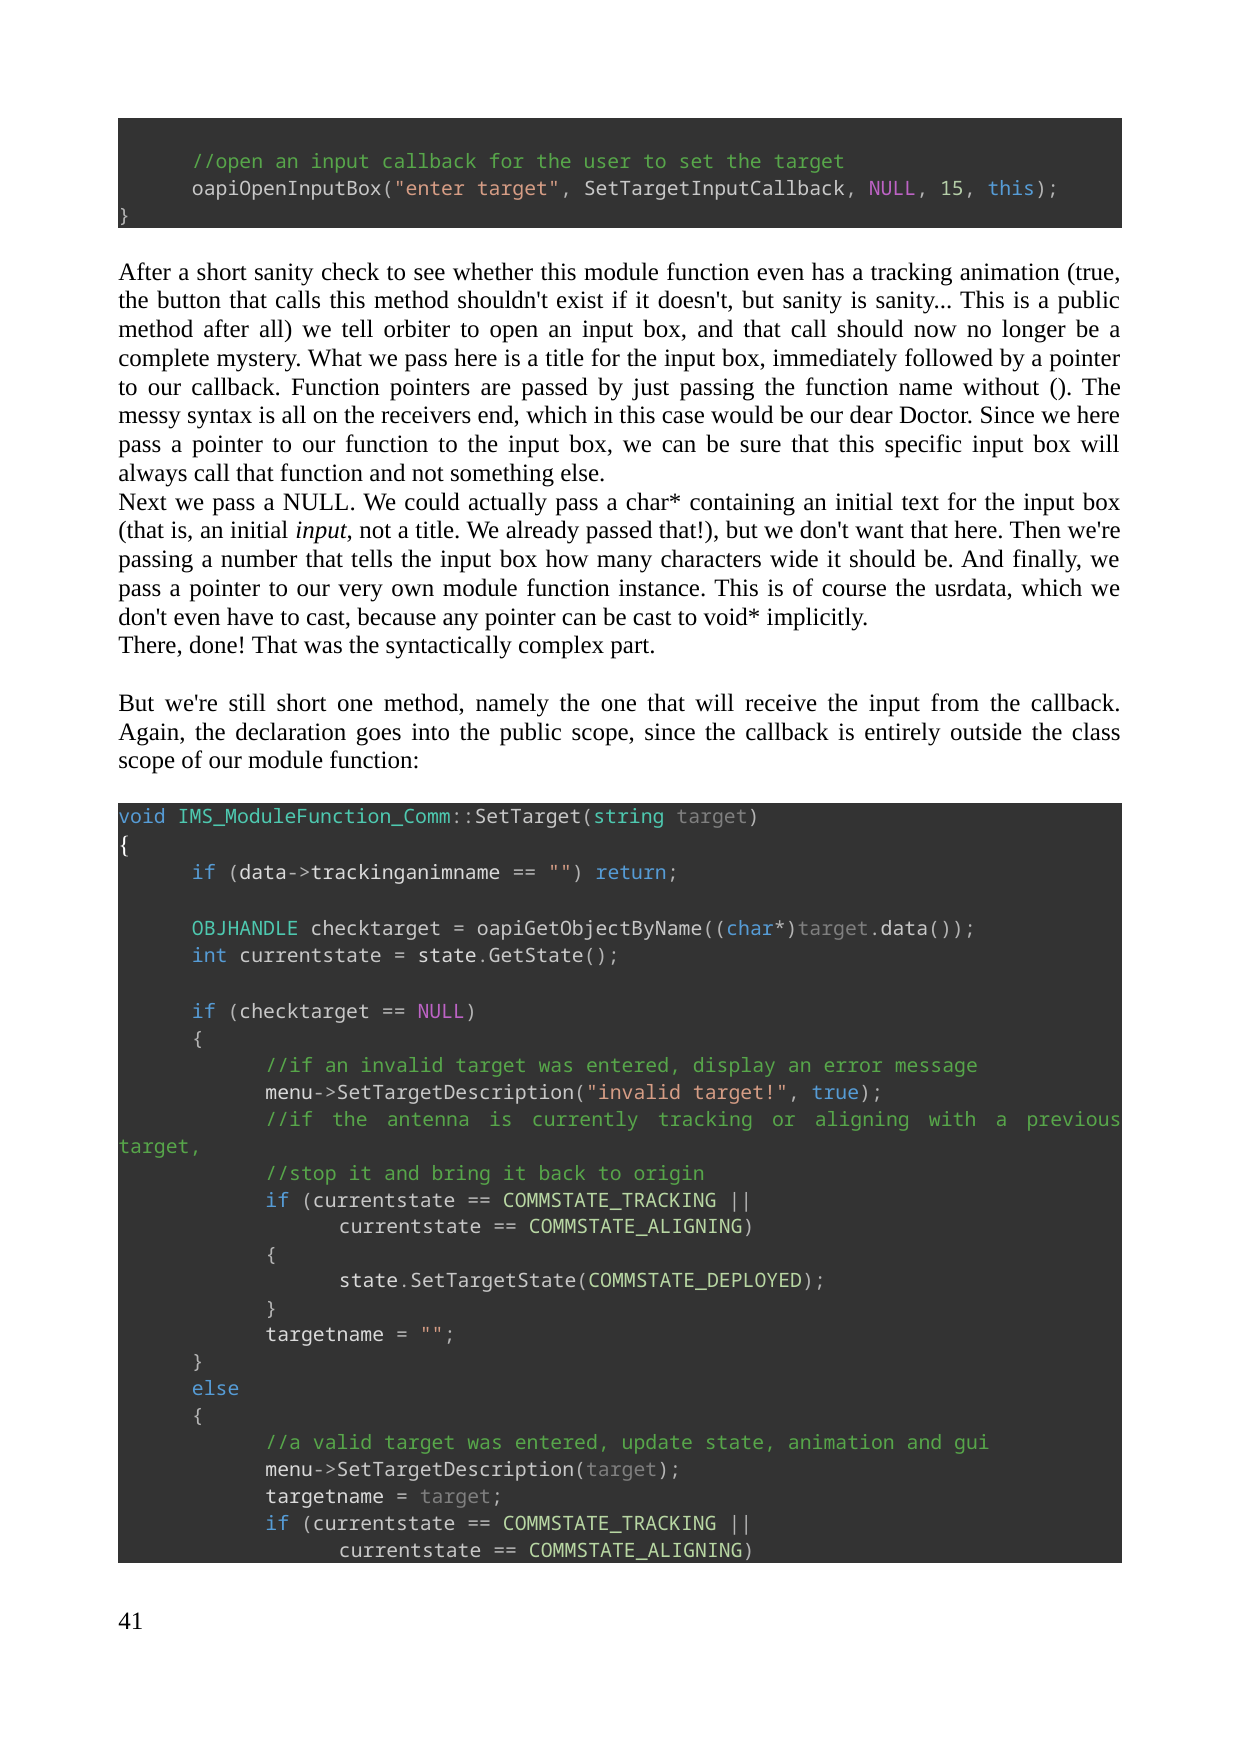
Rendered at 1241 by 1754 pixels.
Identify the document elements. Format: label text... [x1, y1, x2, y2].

text { [118, 1024, 1122, 1051]
text { [118, 1402, 1122, 1429]
text targetname = target; [118, 1483, 1122, 1509]
text menu->SetTargetDescription(target); [118, 1456, 1122, 1483]
text //open an input callback for the user to set the target [118, 147, 1122, 174]
text currentstate == COMMSTATE_ALIGNING) [118, 1537, 1122, 1563]
text if (currentstate == COMMSTATE_TRACKING || [118, 1509, 1122, 1537]
text oapiOpenInputBox("enter target", SetTargetInputCallback, NULL, 15, this); [118, 174, 1122, 201]
text //stop it and bring it back to origin [118, 1159, 1122, 1186]
text currentstate == COMMSTATE_ALIGNING) [118, 1213, 1122, 1240]
text After a short sanity check to see whether this module function even has a tracking animation (true, the button that calls this method shouldn't exist if it doesn't, but sanity is sanity... This is a public method after all) we tell orbiter to open an input box, and that call should now no longer be a complete mystery. What we pass here is a title for the input box, immediately followed by a pointer to our callback. Function pointers are passed by just passing the function name without (). The messy syntax is all on the receivers end, which in this case would be our dear Doctor. Since we here pass a pointer to our function to the input box, we can be sure that this specific input box will always call that function and not something else. [118, 257, 1122, 487]
text state.SetTargetState(COMMSTATE_DEPLOYED); [118, 1267, 1122, 1294]
text targetname = ""; [118, 1321, 1122, 1348]
text //if an invalid target was entered, display an error message [118, 1051, 1122, 1078]
text else [118, 1375, 1122, 1402]
text int currentstate = state.GetState(); [118, 941, 1122, 968]
text if (data->trackinganimname == "") return; [118, 858, 1122, 886]
text } [118, 201, 1122, 228]
text } [118, 1348, 1122, 1375]
text OBJHANDLE checktarget = oapiGetObjectByName((char*)target.data()); [118, 914, 1122, 941]
text menu->SetTargetDescription("invalid target!", true); [118, 1078, 1122, 1105]
text if (currentstate == COMMSTATE_TRACKING || [118, 1186, 1122, 1213]
text void IMS_ModuleFunction_Comm::SetTarget(string target) [118, 803, 1122, 830]
text //if the antenna is currently tracking or aligning with a previous target, [118, 1105, 1122, 1159]
text //a valid target was entered, update state, animation and gui [118, 1429, 1122, 1456]
text { [118, 830, 1122, 858]
text { [118, 1240, 1122, 1267]
text Next we pass a NULL. We could actually pass a char* containing an initial text for the input box (that is, an initial input, not a title. We already passed that!), but we don't want that here. Then we're passing a number that tells the input box how many characters wide it should be. And finally, we pass a pointer to our very own module function instance. This is of course the usrdata, which we don't even have to cast, because any pointer can be cast to void* implicitly. [118, 487, 1122, 630]
text But we're still short one method, namely the one that will receive the input from the callback. Again, the declaration goes into the public scope, since the callback is entirely outside the class scope of our module function: [118, 688, 1122, 774]
text if (checktarget == NULL) [118, 997, 1122, 1024]
text } [118, 1294, 1122, 1321]
text There, done! That was the syntactically complex part. [118, 630, 1122, 659]
